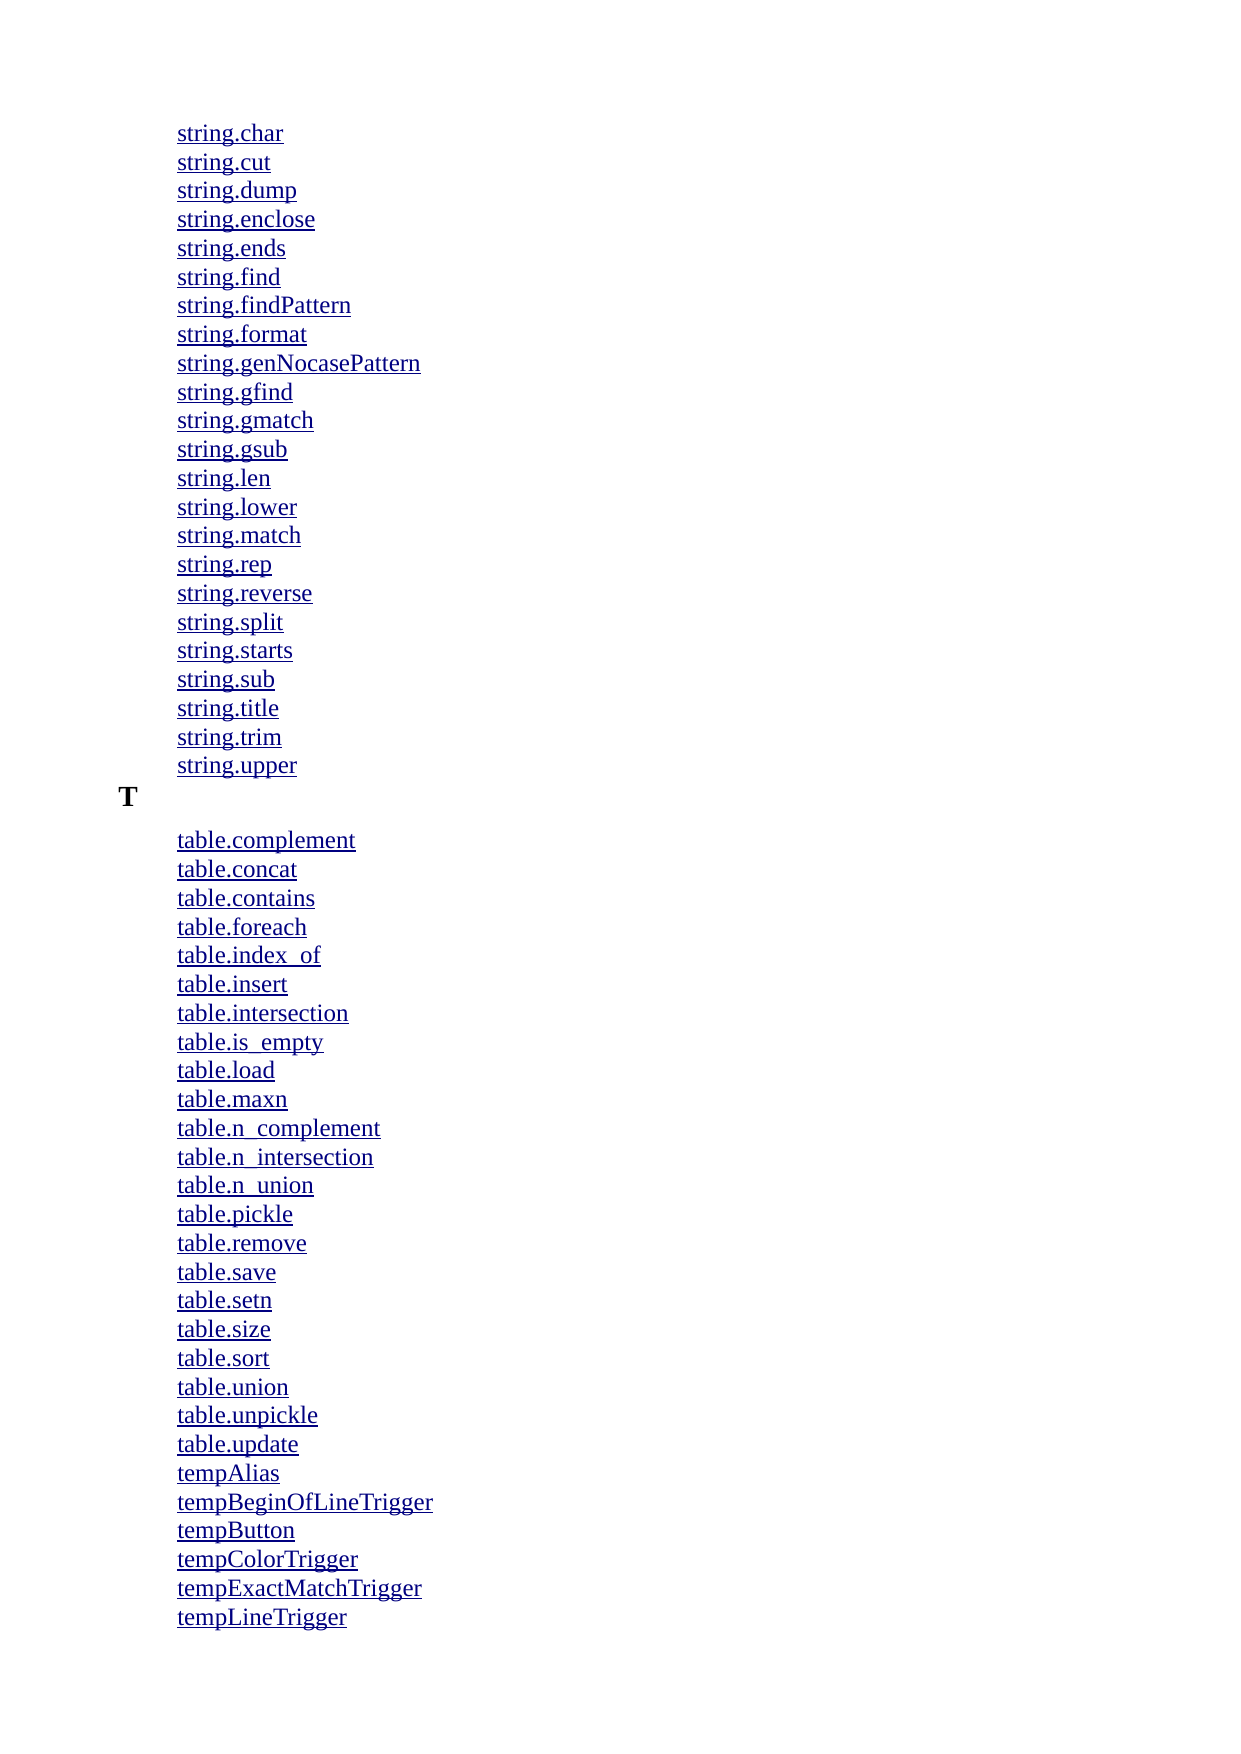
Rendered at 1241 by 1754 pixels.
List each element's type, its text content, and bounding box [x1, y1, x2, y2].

text string.ends [177, 233, 1122, 262]
text string.reverse [177, 578, 1122, 607]
text string.char [177, 118, 1122, 147]
text string.format [177, 319, 1122, 348]
text string.sub [177, 664, 1122, 693]
text table.n_intersection [177, 1142, 1122, 1170]
text tempAlias [177, 1458, 1122, 1487]
text T [118, 779, 1122, 813]
text table.intersection [177, 998, 1122, 1027]
text string.len [177, 463, 1122, 492]
text string.starts [177, 636, 1122, 664]
text string.genNocasePattern [177, 348, 1122, 377]
text table.n_union [177, 1170, 1122, 1199]
text string.gsub [177, 434, 1122, 463]
text table.load [177, 1055, 1122, 1084]
text string.gmatch [177, 406, 1122, 434]
text tempColorTrigger [177, 1544, 1122, 1573]
text table.is_empty [177, 1027, 1122, 1055]
text string.lower [177, 492, 1122, 521]
text string.findPattern [177, 291, 1122, 319]
text table.unpickle [177, 1400, 1122, 1429]
text table.complement [177, 825, 1122, 854]
text string.gfind [177, 377, 1122, 406]
text string.rep [177, 549, 1122, 578]
text string.dump [177, 176, 1122, 204]
text table.remove [177, 1228, 1122, 1257]
text table.update [177, 1429, 1122, 1458]
text table.insert [177, 969, 1122, 998]
text table.sort [177, 1343, 1122, 1372]
text string.match [177, 521, 1122, 549]
text table.n_complement [177, 1113, 1122, 1142]
text table.pickle [177, 1199, 1122, 1228]
text tempExactMatchTrigger [177, 1573, 1122, 1602]
text tempBeginOfLineTrigger [177, 1487, 1122, 1515]
text table.save [177, 1257, 1122, 1285]
text table.index_of [177, 940, 1122, 969]
text table.setn [177, 1285, 1122, 1314]
text table.contains [177, 883, 1122, 912]
text string.enclose [177, 204, 1122, 233]
text table.foreach [177, 912, 1122, 940]
text table.size [177, 1314, 1122, 1343]
text tempButton [177, 1515, 1122, 1544]
text string.find [177, 262, 1122, 291]
text string.upper [177, 751, 1122, 779]
text table.maxn [177, 1084, 1122, 1113]
text string.cut [177, 147, 1122, 176]
text string.title [177, 693, 1122, 722]
text string.split [177, 607, 1122, 636]
text table.union [177, 1372, 1122, 1400]
text tempLineTrigger [177, 1602, 1122, 1630]
text string.trim [177, 722, 1122, 751]
text table.concat [177, 854, 1122, 883]
